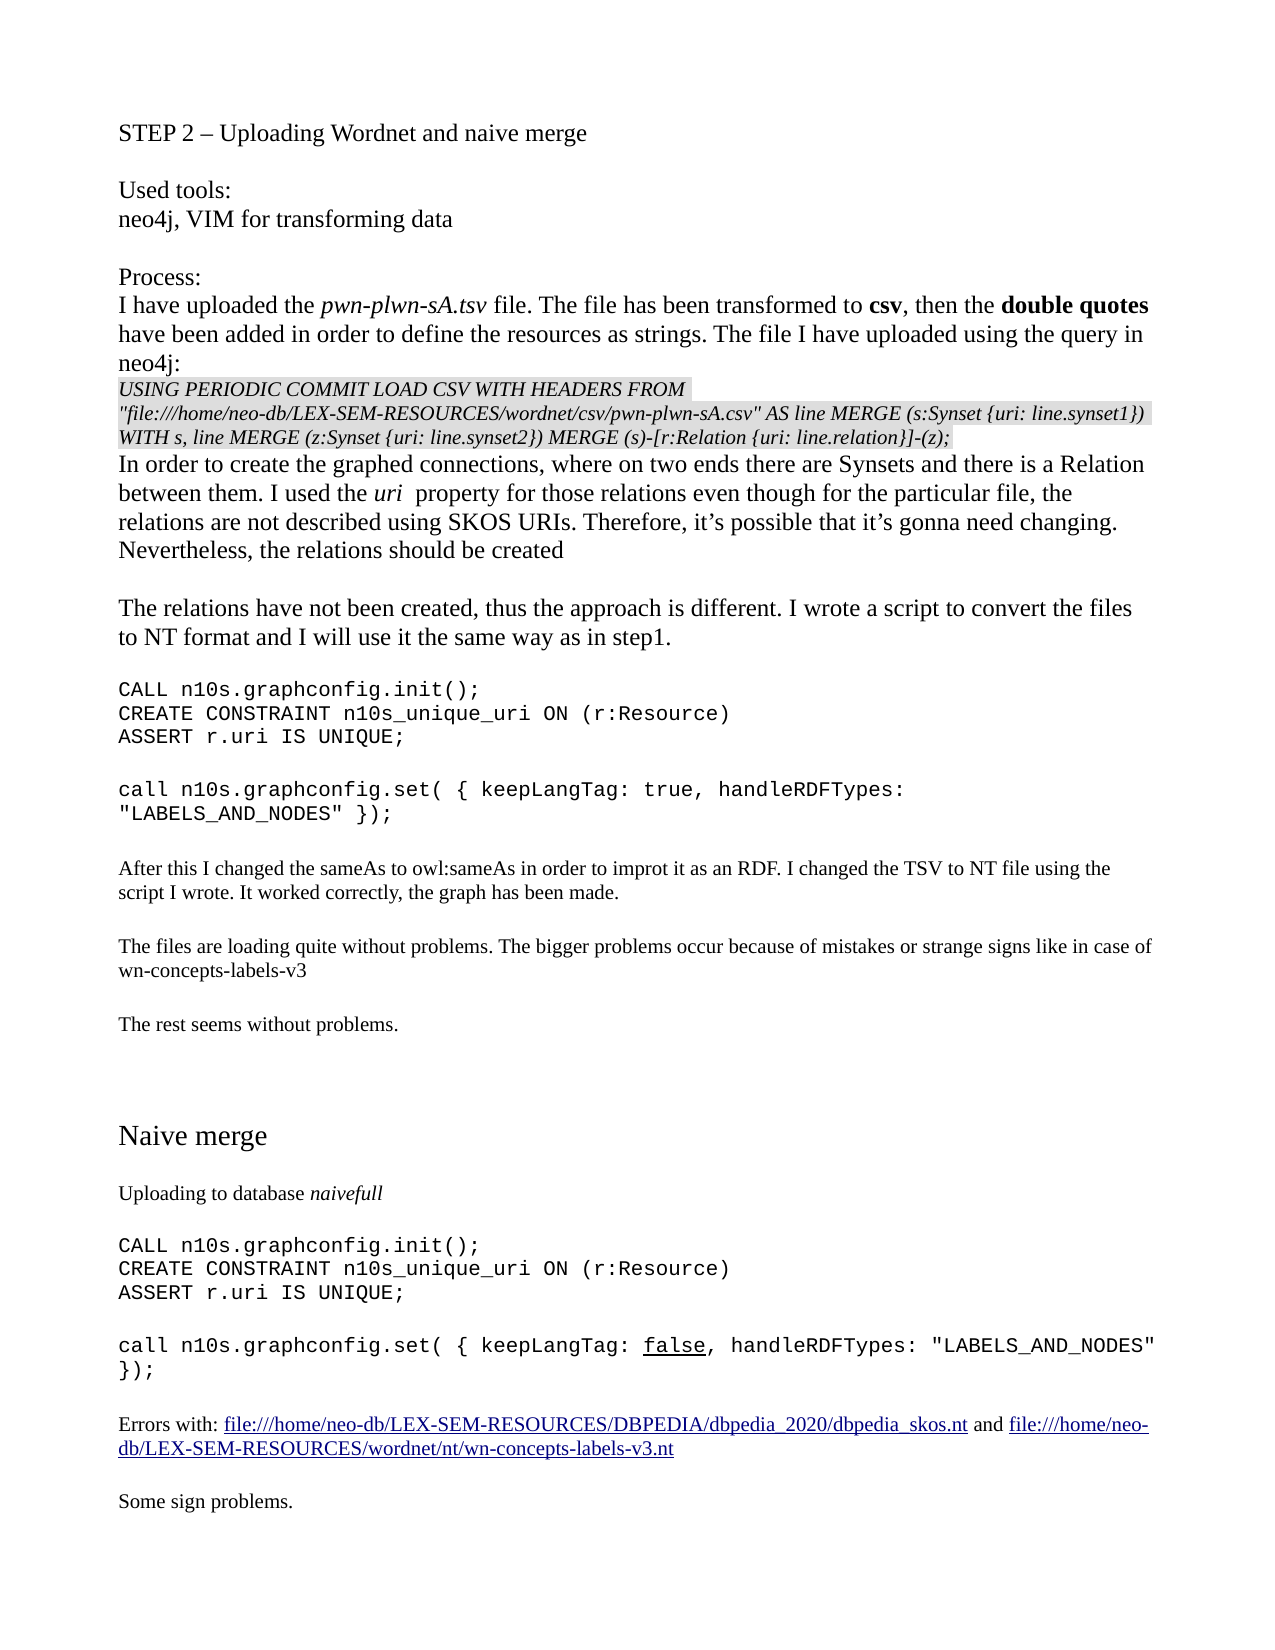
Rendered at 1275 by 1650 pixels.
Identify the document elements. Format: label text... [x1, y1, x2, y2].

text Used tools: [118, 176, 1157, 204]
text CALL n10s.graphconfig.init(); [118, 679, 1157, 703]
text USING PERIODIC COMMIT LOAD CSV WITH HEADERS FROM "file:///home/neo-db/LEX-SEM-RESOURCES/wordnet/csv/pwn-plwn-sA.csv" AS line MERGE (s:Synset {uri: line.synset1}) WITH s, line MERGE (z:Synset {uri: line.synset2}) MERGE (s)-[r:Relation {uri: line.relation}]-(z); [118, 377, 1157, 449]
text STEP 2 – Uploading Wordnet and naive merge [118, 118, 1157, 147]
text neo4j, VIM for transforming data [118, 204, 1157, 233]
text Process: [118, 262, 1157, 291]
text Uploading to database naivefull [118, 1181, 1157, 1205]
text The relations have not been created, thus the approach is different. I wrote a script to convert the files to NT format and I will use it the same way as in step1. [118, 593, 1157, 650]
text call n10s.graphconfig.set( { keepLangTag: false, handleRDFTypes: "LABELS_AND_NODES" }); [118, 1335, 1157, 1382]
text Naive merge [118, 1118, 1157, 1152]
text Some sign problems. [118, 1489, 1157, 1513]
text After this I changed the sameAs to owl:sameAs in order to improt it as an RDF. I changed the TSV to NT file using the script I wrote. It worked correctly, the graph has been made. [118, 856, 1157, 904]
text The files are loading quite without problems. The bigger problems occur because of mistakes or strange signs like in case of wn-concepts-labels-v3 [118, 934, 1157, 982]
text Errors with: file:///home/neo-db/LEX-SEM-RESOURCES/DBPEDIA/dbpedia_2020/dbpedia_skos.nt and file:///home/neo-db/LEX-SEM-RESOURCES/wordnet/nt/wn-concepts-labels-v3.nt [118, 1412, 1157, 1460]
text ASSERT r.uri IS UNIQUE; [118, 726, 1157, 750]
text I have uploaded the pwn-plwn-sA.tsv file. The file has been transformed to csv, then the double quotes have been added in order to define the resources as strings. The file I have uploaded using the query in neo4j: [118, 291, 1157, 377]
text In order to create the graphed connections, where on two ends there are Synsets and there is a Relation between them. I used the uri property for those relations even though for the particular file, the relations are not described using SKOS URIs. Therefore, it’s possible that it’s gonna need changing. Nevertheless, the relations should be created [118, 449, 1157, 564]
text ASSERT r.uri IS UNIQUE; [118, 1282, 1157, 1306]
text CALL n10s.graphconfig.init(); [118, 1235, 1157, 1258]
text call n10s.graphconfig.set( { keepLangTag: true, handleRDFTypes: "LABELS_AND_NODES" }); [118, 779, 1157, 827]
text The rest seems without problems. [118, 1011, 1157, 1036]
text CREATE CONSTRAINT n10s_unique_uri ON (r:Resource) [118, 703, 1157, 726]
text CREATE CONSTRAINT n10s_unique_uri ON (r:Resource) [118, 1258, 1157, 1282]
